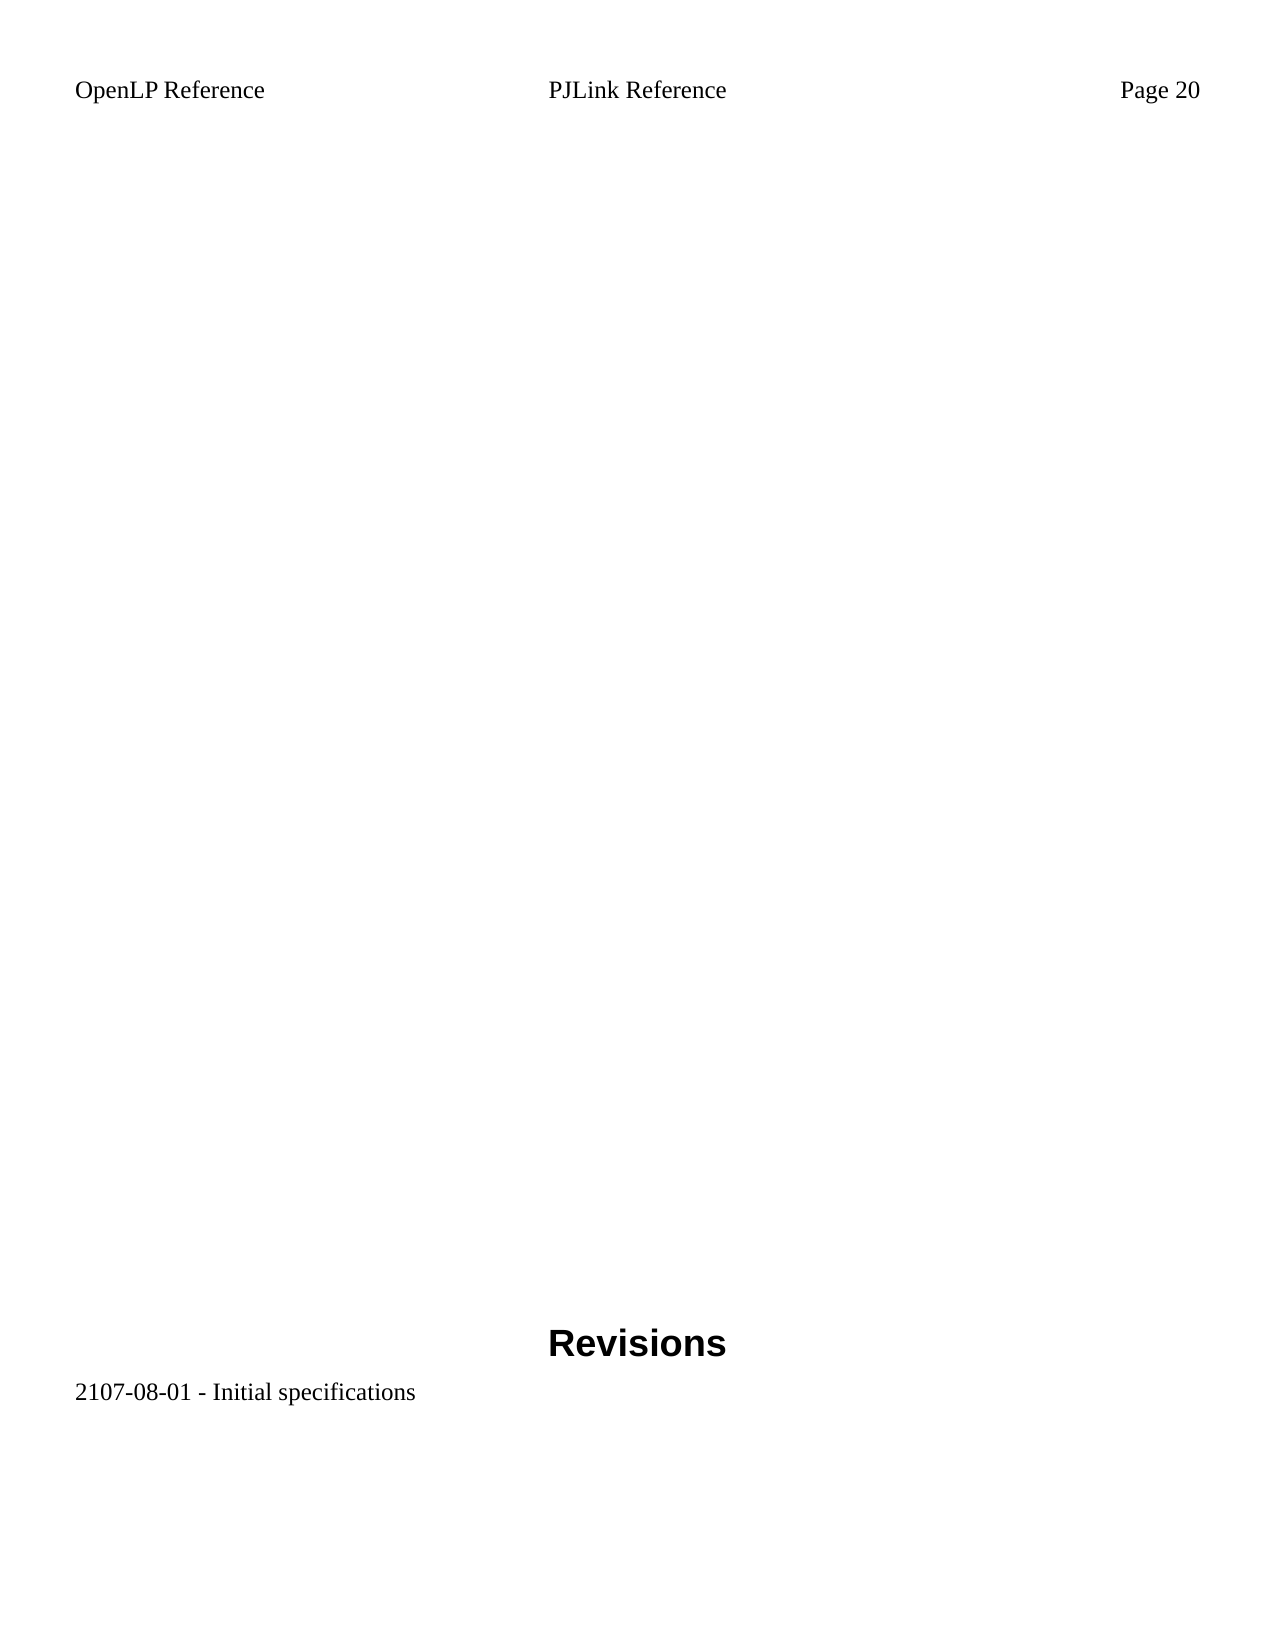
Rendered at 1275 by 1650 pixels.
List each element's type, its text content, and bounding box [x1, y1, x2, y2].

subtitle Revisions [75, 187, 1200, 1364]
text 2107-08-01 - Initial specifications [75, 1377, 1200, 1406]
